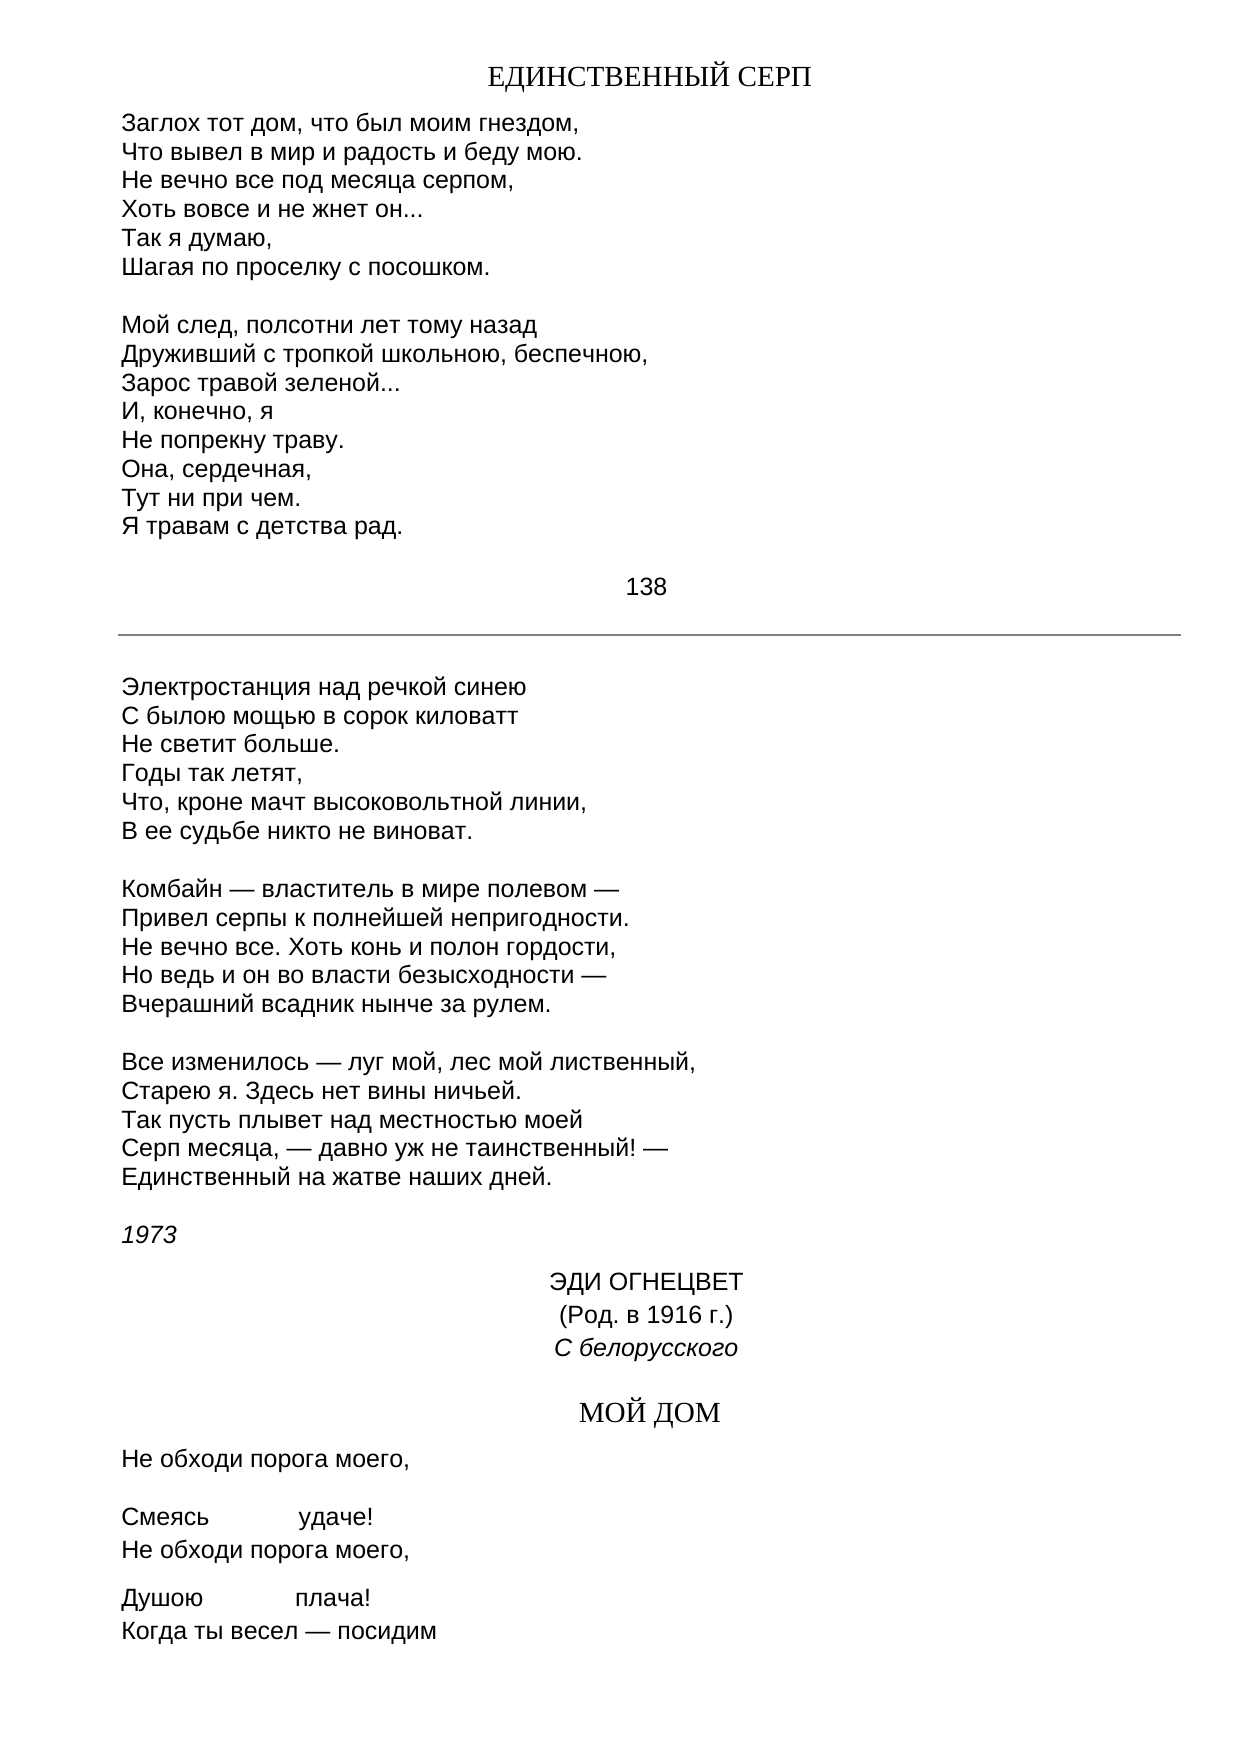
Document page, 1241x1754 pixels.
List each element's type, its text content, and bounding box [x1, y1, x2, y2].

subtitle ЕДИНСТВЕННЫЙ СЕРП [118, 59, 1181, 93]
text ЭДИ ОГНЕЦВЕТ (Род. в 1916 г.) С белорусского [118, 1267, 1181, 1361]
table_header Заглох тот дом, что был моим гнездом, Что вывел в мир и радость и беду мою. Не вечно все под месяца серпом, Хоть вовсе и не жнет он... Так я думаю, Шагая по проселку с посошком. Мой след, полсотни лет тому назад Друживший с тропкой школьною, беспечною, Зарос травой зеленой... И, конечно, я Не попрекну траву. Она, сердечная, Тут ни при чем. Я травам с детства рад. [118, 105, 674, 572]
table_header Электростанция над речкой синею С былою мощью в сорок киловатт Не светит больше. Годы так летят, Что, кроне мачт высоковольтной линии, В ее судьбе никто не виноват. Комбайн — властитель в мире полевом — Привел серпы к полнейшей непригодности. Не вечно все. Хоть конь и полон гордости, Но ведь и он во власти безысходности — Вчерашний всадник нынче за рулем. Все изменилось — луг мой, лес мой лиственный, Старею я. Здесь нет вины ничьей. Так пусть плывет над местностью моей Серп месяца, — давно уж не таинственный! — Единственный на жатве наших дней. 1973 [118, 669, 722, 1267]
subtitle МОЙ ДОМ [118, 1395, 1181, 1428]
text 138 [118, 572, 1181, 601]
table_header Не обходи порога моего, Смеясь удаче! Не обходи порога моего, Душою плача! Когда ты весел — посидим [118, 1441, 466, 1662]
